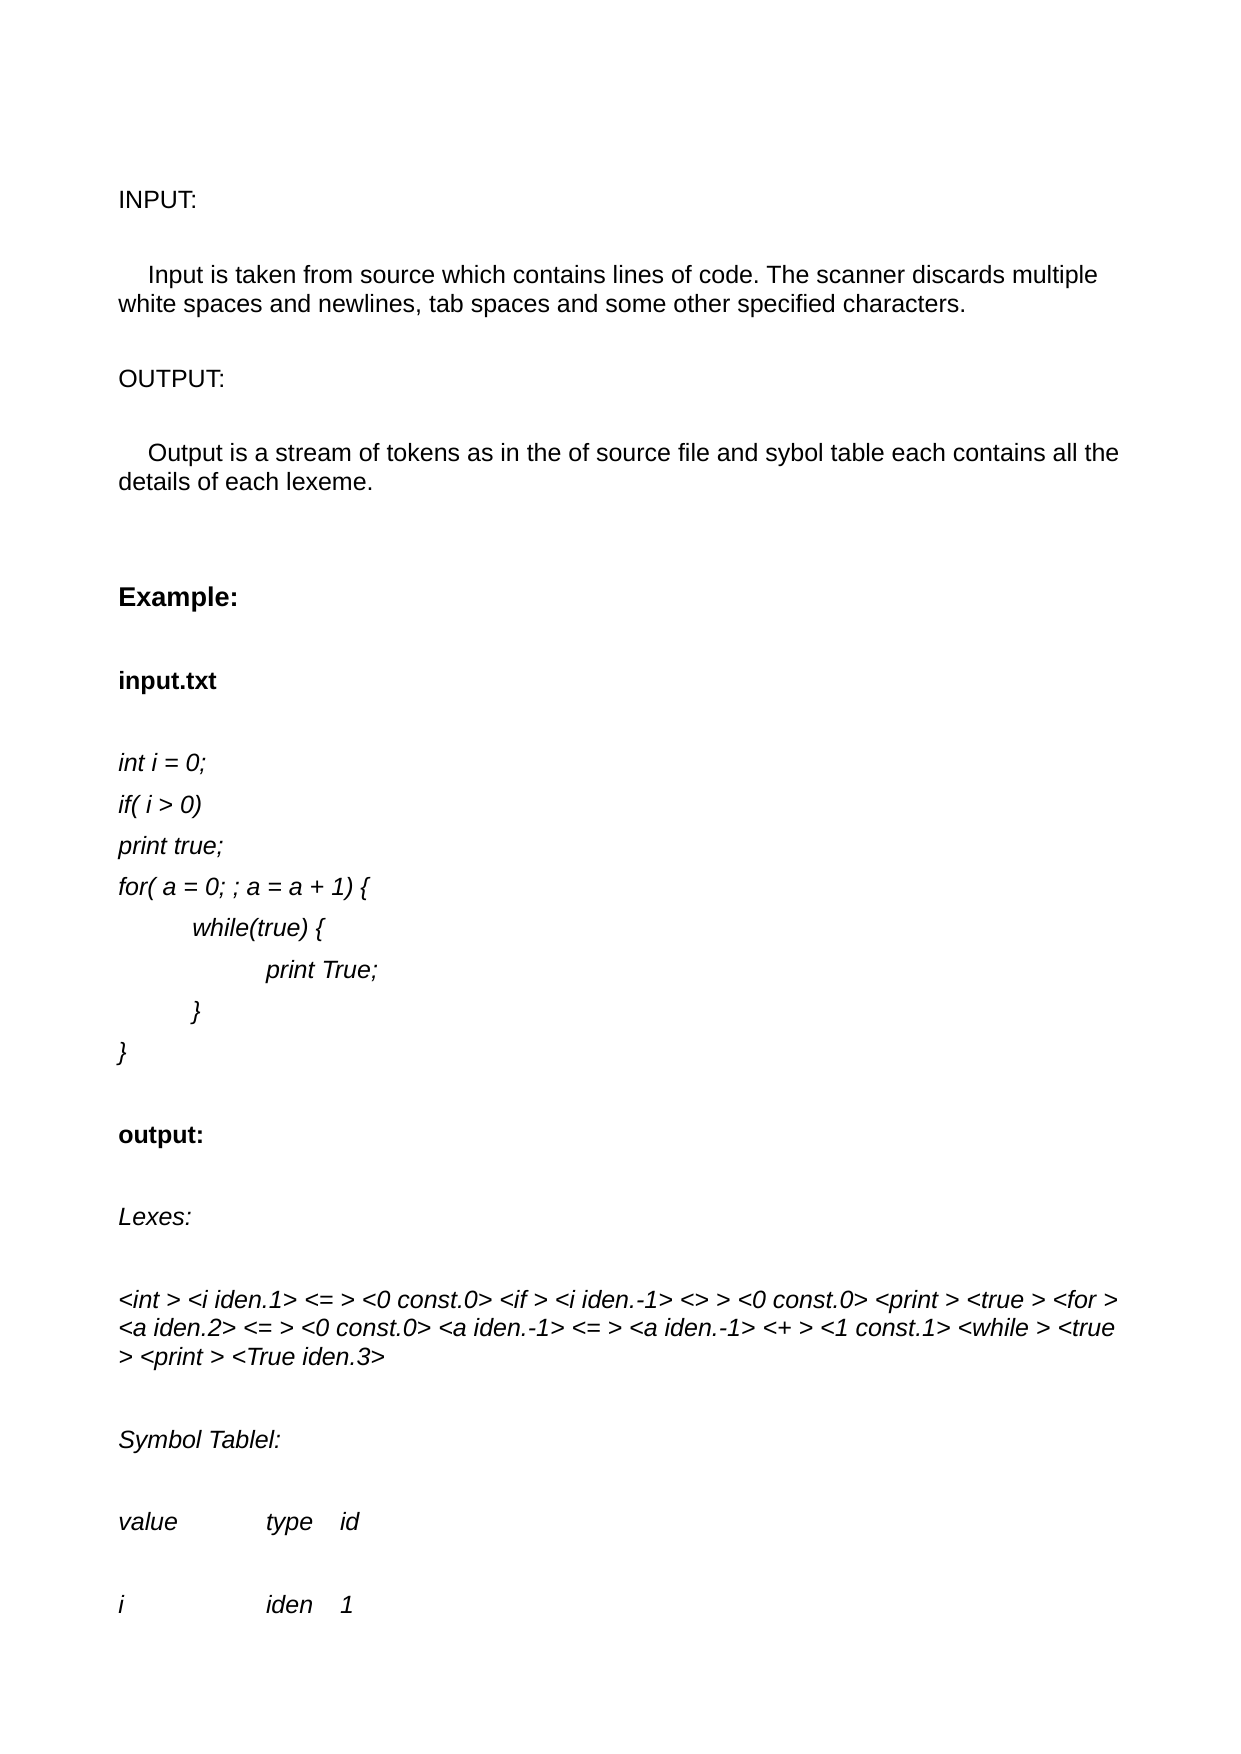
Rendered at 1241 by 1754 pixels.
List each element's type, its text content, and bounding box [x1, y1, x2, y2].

text value type id [118, 1507, 1122, 1536]
text Example: [118, 581, 1122, 612]
text Symbol Tablel: [118, 1424, 1122, 1453]
text Input is taken from source which contains lines of code. The scanner discards multiple white spaces and newlines, tab spaces and some other specified characters. [118, 260, 1122, 317]
text OUTPUT: [118, 363, 1122, 392]
text while(true) { [118, 913, 1122, 942]
text input.txt [118, 666, 1122, 694]
text INPUT: [118, 185, 1122, 214]
text <int > <i iden.1> <= > <0 const.0> <if > <i iden.-1> <> > <0 const.0> <print > <true > <for > <a iden.2> <= > <0 const.0> <a iden.-1> <= > <a iden.-1> <+ > <1 const.1> <while > <true > <print > <True iden.3> [118, 1284, 1122, 1371]
text i iden 1 [118, 1589, 1122, 1618]
text print true; [118, 831, 1122, 859]
text } [118, 1037, 1122, 1066]
text output: [118, 1119, 1122, 1148]
text int i = 0; [118, 748, 1122, 777]
text Output is a stream of tokens as in the of source file and sybol table each contains all the details of each lexeme. [118, 438, 1122, 496]
text Lexes: [118, 1202, 1122, 1231]
text if( i > 0) [118, 789, 1122, 818]
text } [118, 996, 1122, 1024]
text for( a = 0; ; a = a + 1) { [118, 872, 1122, 901]
text print True; [118, 954, 1122, 983]
